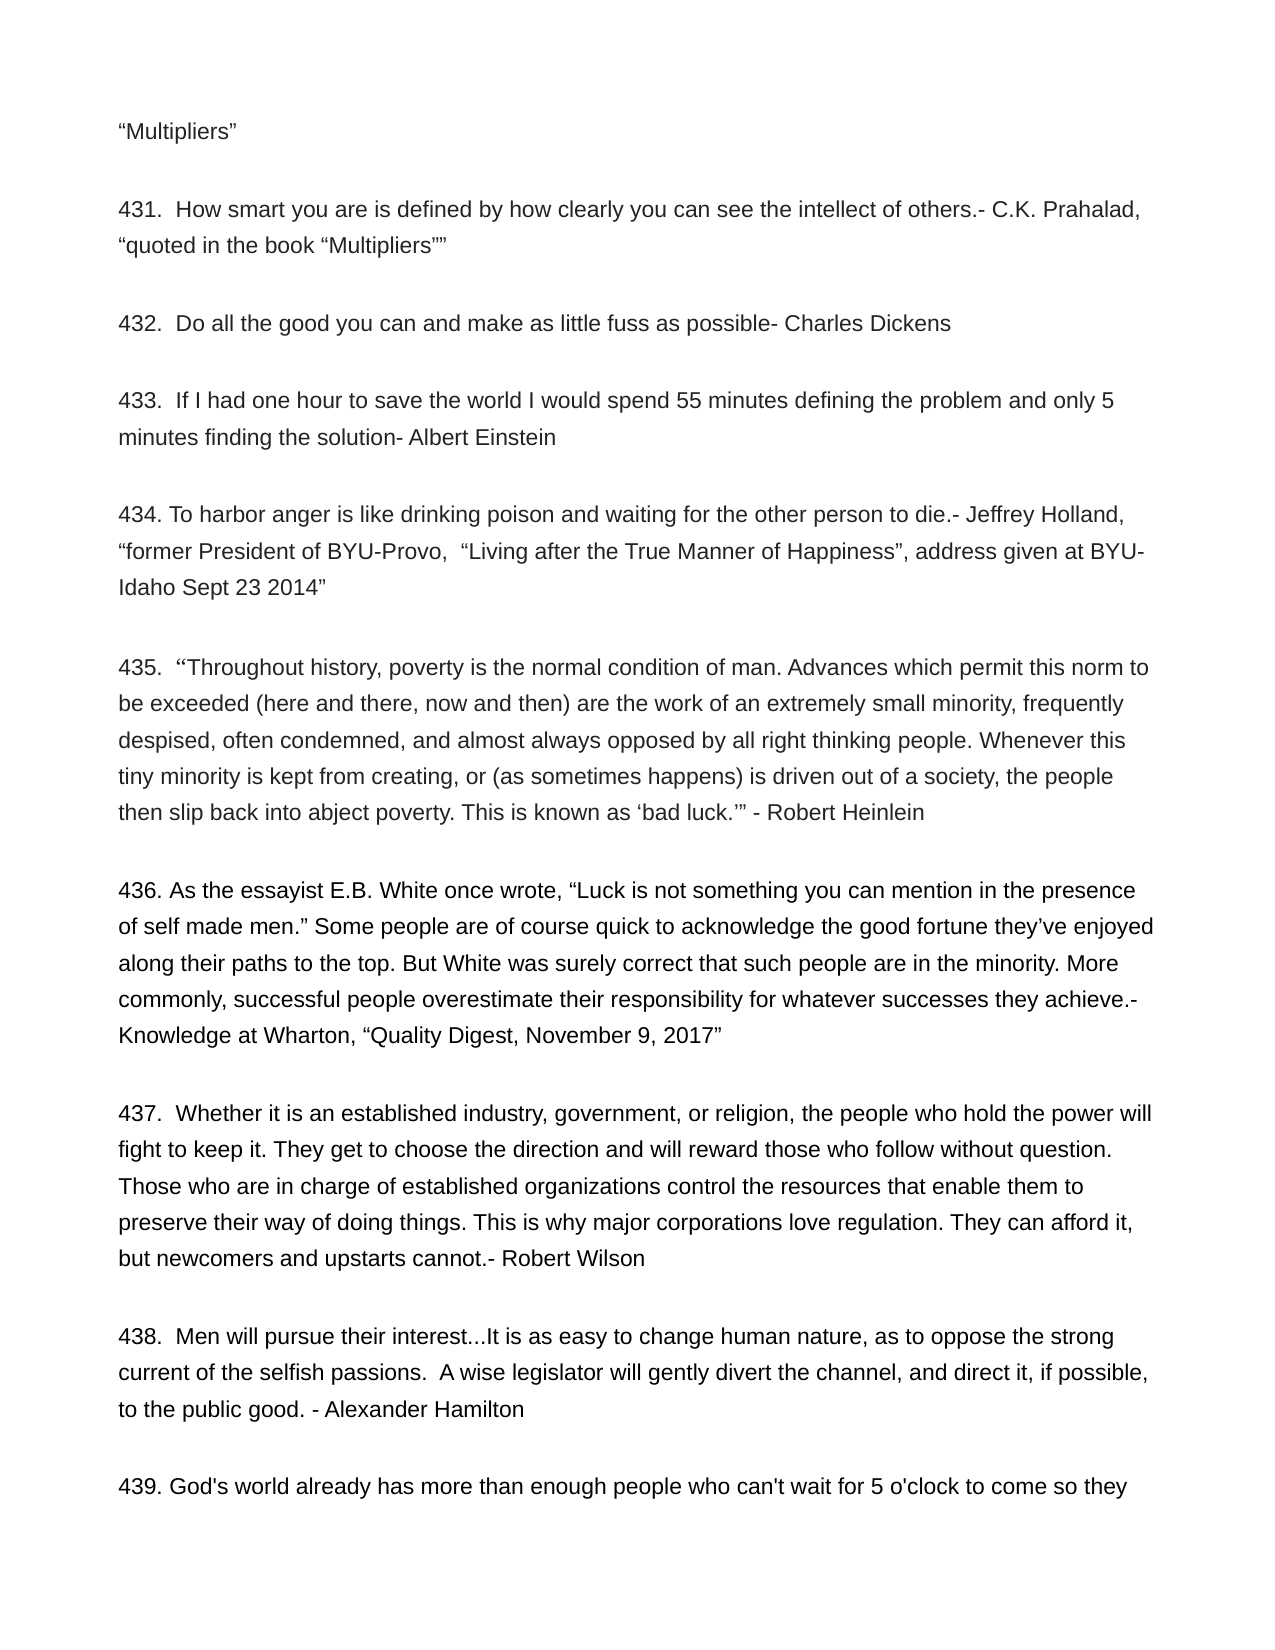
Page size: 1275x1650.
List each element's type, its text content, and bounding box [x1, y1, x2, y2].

text 433. If I had one hour to save the world I would spend 55 minutes defining the problem and only 5 minutes finding the solution- Albert Einstein [118, 387, 1157, 450]
text “Multipliers” [118, 118, 1157, 144]
text 437. Whether it is an established industry, government, or religion, the people who hold the power will fight to keep it. They get to choose the direction and will reward those who follow without question. Those who are in charge of established organizations control the resources that enable them to preserve their way of doing things. This is why major corporations love regulation. They can afford it, but newcomers and upstarts cannot.- Robert Wilson [118, 1100, 1157, 1272]
text 439. God's world already has more than enough people who can't wait for 5 o'clock to come so they [118, 1473, 1157, 1500]
text 438. Men will pursue their interest...It is as easy to change human nature, as to oppose the strong current of the selfish passions. A wise legislator will gently divert the channel, and direct it, if possible, to the public good. - Alexander Hamilton [118, 1323, 1157, 1422]
text 435. “Throughout history, poverty is the normal condition of man. Advances which permit this norm to be exceeded (here and there, now and then) are the work of an extremely small minority, frequently despised, often condemned, and almost always opposed by all right thinking people. Whenever this tiny minority is kept from creating, or (as sometimes happens) is driven out of a society, the people then slip back into abject poverty. This is known as ‘bad luck.’” - Robert Heinlein [118, 652, 1157, 826]
text 434. To harbor anger is like drinking poison and waiting for the other person to die.- Jeffrey Holland, “former President of BYU-Provo, “Living after the True Manner of Happiness”, address given at BYU-Idaho Sept 23 2014” [118, 501, 1157, 600]
text 436. As the essayist E.B. White once wrote, “Luck is not something you can mention in the presence of self made men.” Some people are of course quick to acknowledge the good fortune they’ve enjoyed along their paths to the top. But White was surely correct that such people are in the minority. More commonly, successful people overestimate their responsibility for whatever successes they achieve.- Knowledge at Wharton, “Quality Digest, November 9, 2017” [118, 877, 1157, 1049]
text 432. Do all the good you can and make as little fuss as possible- Charles Dickens [118, 310, 1157, 336]
text 431. How smart you are is defined by how clearly you can see the intellect of others.- C.K. Prahalad, “quoted in the book “Multipliers”” [118, 196, 1157, 258]
